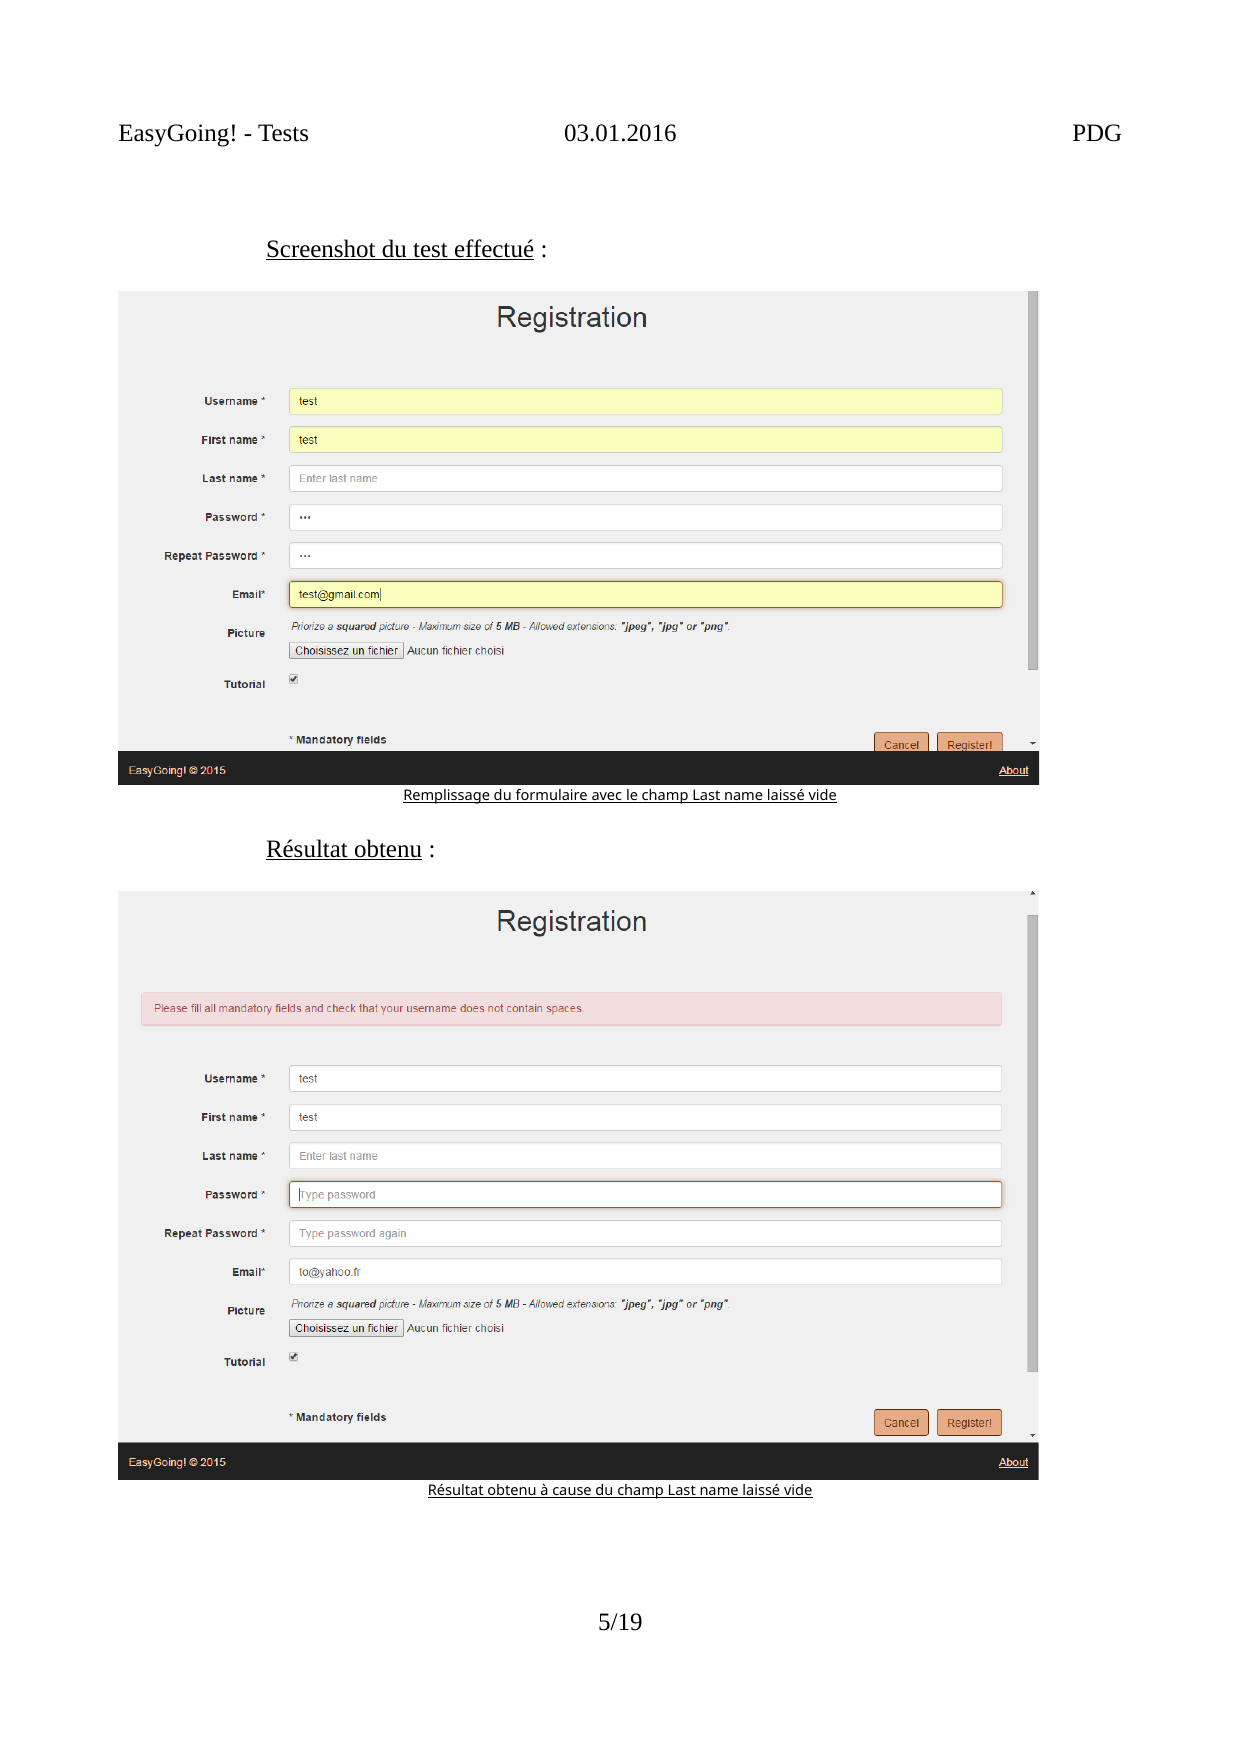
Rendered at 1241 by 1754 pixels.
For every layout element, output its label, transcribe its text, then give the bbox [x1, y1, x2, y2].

list Screenshot du test effectué : [118, 234, 1122, 263]
picture [118, 891, 1039, 1480]
list Résultat obtenu à cause du champ Last name laissé vide [118, 1479, 1122, 1499]
list Remplissage du formulaire avec le champ Last name laissé vide [118, 785, 1122, 805]
list Résultat obtenu : [118, 834, 1122, 862]
picture [118, 291, 1040, 785]
